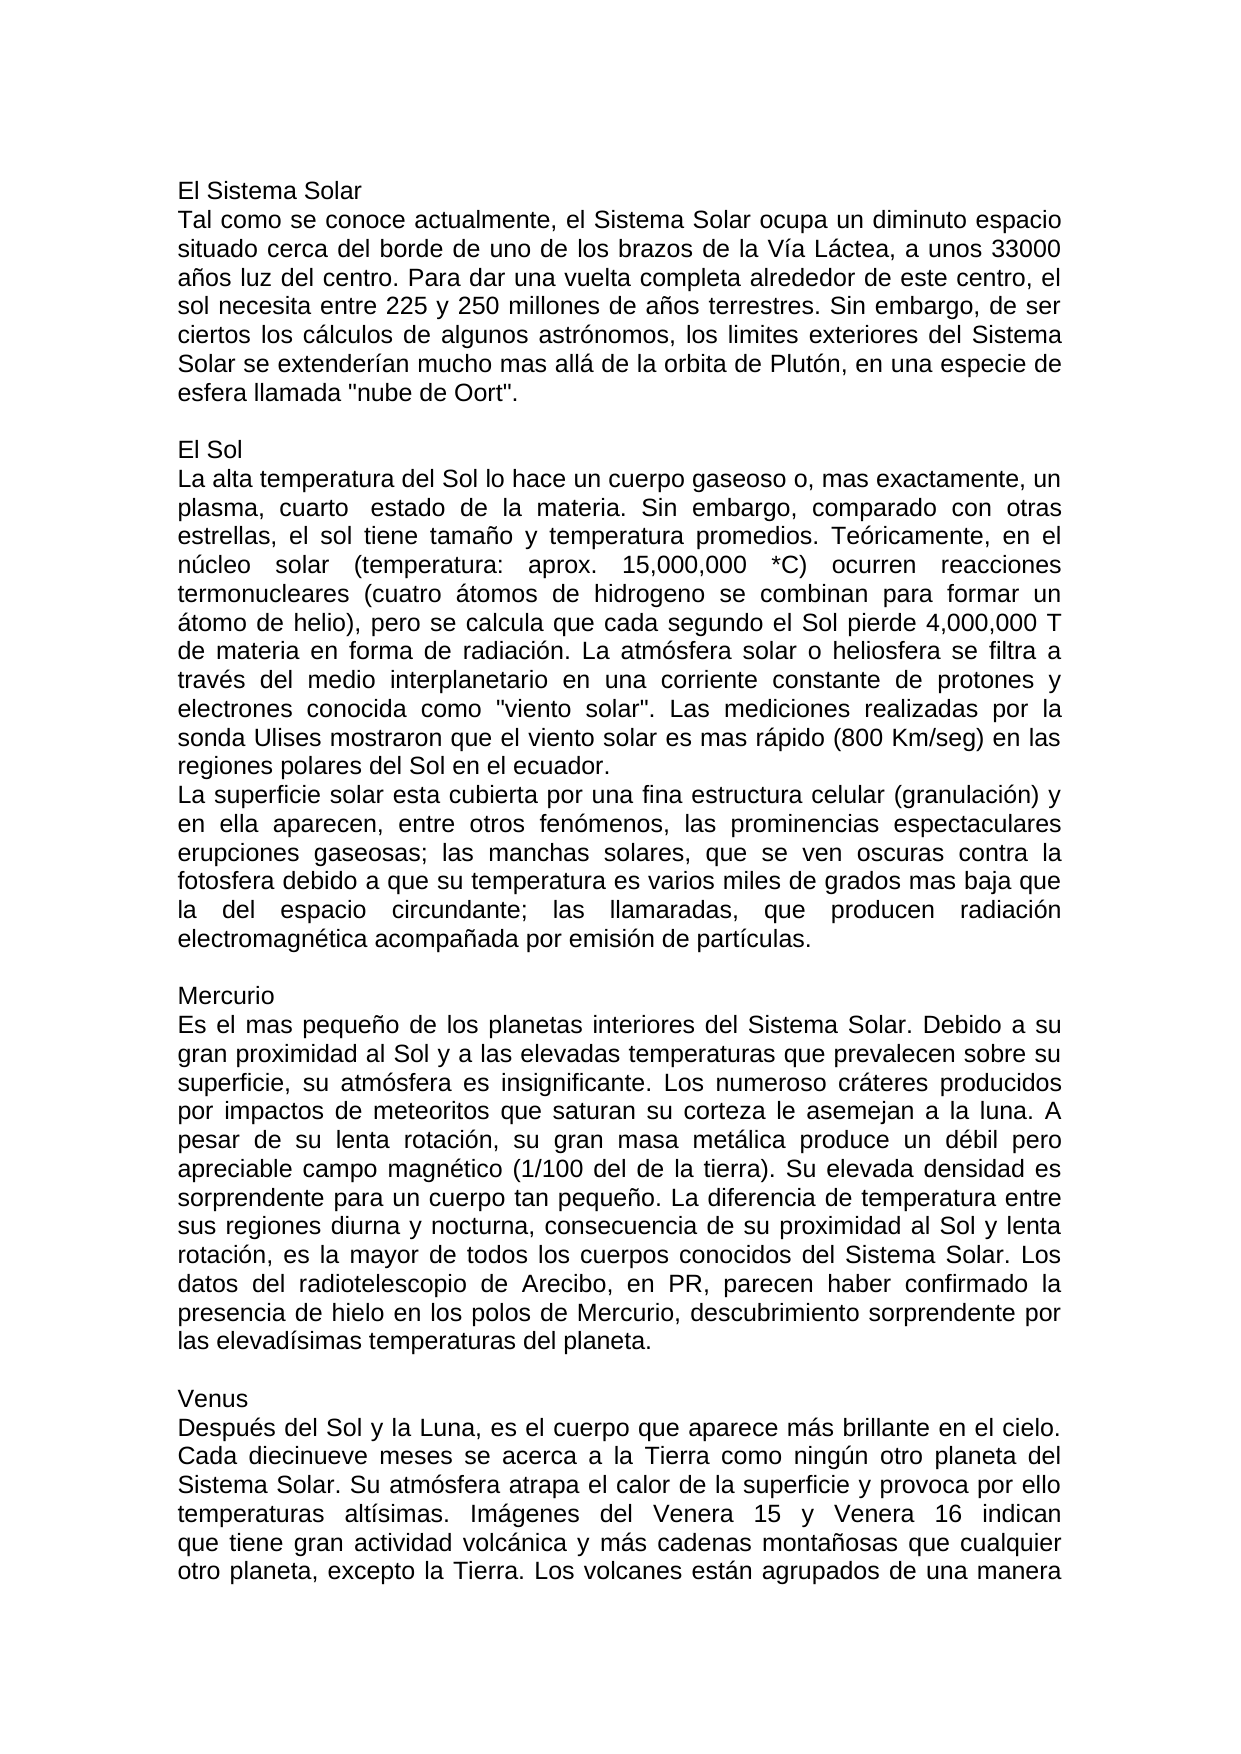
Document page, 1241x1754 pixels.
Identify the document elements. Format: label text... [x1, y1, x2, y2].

text El Sol [177, 435, 1063, 464]
text La superficie solar esta cubierta por una fina estructura celular (granulación) y en ella aparecen, entre otros fenómenos, las prominencias espectaculares erupciones gaseosas; las manchas solares, que se ven oscuras contra la fotosfera debido a que su temperatura es varios miles de grados mas baja que la del espacio circundante; las llamaradas, que producen radiación electromagnética acompañada por emisión de partículas. [177, 780, 1063, 953]
text Después del Sol y la Luna, es el cuerpo que aparece más brillante en el cielo. Cada diecinueve meses se acerca a la Tierra como ningún otro planeta del Sistema Solar. Su atmósfera atrapa el calor de la superficie y provoca por ello temperaturas altísimas. Imágenes del Venera 15 y Venera 16 indican que tiene gran actividad volcánica y más cadenas montañosas que cualquier otro planeta, excepto la Tierra. Los volcanes están agrupados de una manera [177, 1413, 1063, 1585]
subtitle El Sistema Solar [177, 176, 1063, 205]
text La alta temperatura del Sol lo hace un cuerpo gaseoso o, mas exactamente, un plasma, cuarto estado de la materia. Sin embargo, comparado con otras estrellas, el sol tiene tamaño y temperatura promedios. Teóricamente, en el núcleo solar (temperatura: aprox. 15,000,000 *C) ocurren reacciones termonucleares (cuatro átomos de hidrogeno se combinan para formar un átomo de helio), pero se calcula que cada segundo el Sol pierde 4,000,000 T de materia en forma de radiación. La atmósfera solar o heliosfera se filtra a través del medio interplanetario en una corriente constante de protones y electrones conocida como "viento solar". Las mediciones realizadas por la sonda Ulises mostraron que el viento solar es mas rápido (800 Km/seg) en las regiones polares del Sol en el ecuador. [177, 464, 1063, 780]
text Es el mas pequeño de los planetas interiores del Sistema Solar. Debido a su gran proximidad al Sol y a las elevadas temperaturas que prevalecen sobre su superficie, su atmósfera es insignificante. Los numeroso cráteres producidos por impactos de meteoritos que saturan su corteza le asemejan a la luna. A pesar de su lenta rotación, su gran masa metálica produce un débil pero apreciable campo magnético (1/100 del de la tierra). Su elevada densidad es sorprendente para un cuerpo tan pequeño. La diferencia de temperatura entre sus regiones diurna y nocturna, consecuencia de su proximidad al Sol y lenta rotación, es la mayor de todos los cuerpos conocidos del Sistema Solar. Los datos del radiotelescopio de Arecibo, en PR, parecen haber confirmado la presencia de hielo en los polos de Mercurio, descubrimiento sorprendente por las elevadísimas temperaturas del planeta. [177, 1010, 1063, 1355]
text Venus [177, 1384, 1063, 1413]
text Mercurio [177, 981, 1063, 1010]
text Tal como se conoce actualmente, el Sistema Solar ocupa un diminuto espacio situado cerca del borde de uno de los brazos de la Vía Láctea, a unos 33000 años luz del centro. Para dar una vuelta completa alrededor de este centro, el sol necesita entre 225 y 250 millones de años terrestres. Sin embargo, de ser ciertos los cálculos de algunos astrónomos, los limites exteriores del Sistema Solar se extenderían mucho mas allá de la orbita de Plutón, en una especie de esfera llamada "nube de Oort". [177, 205, 1063, 406]
